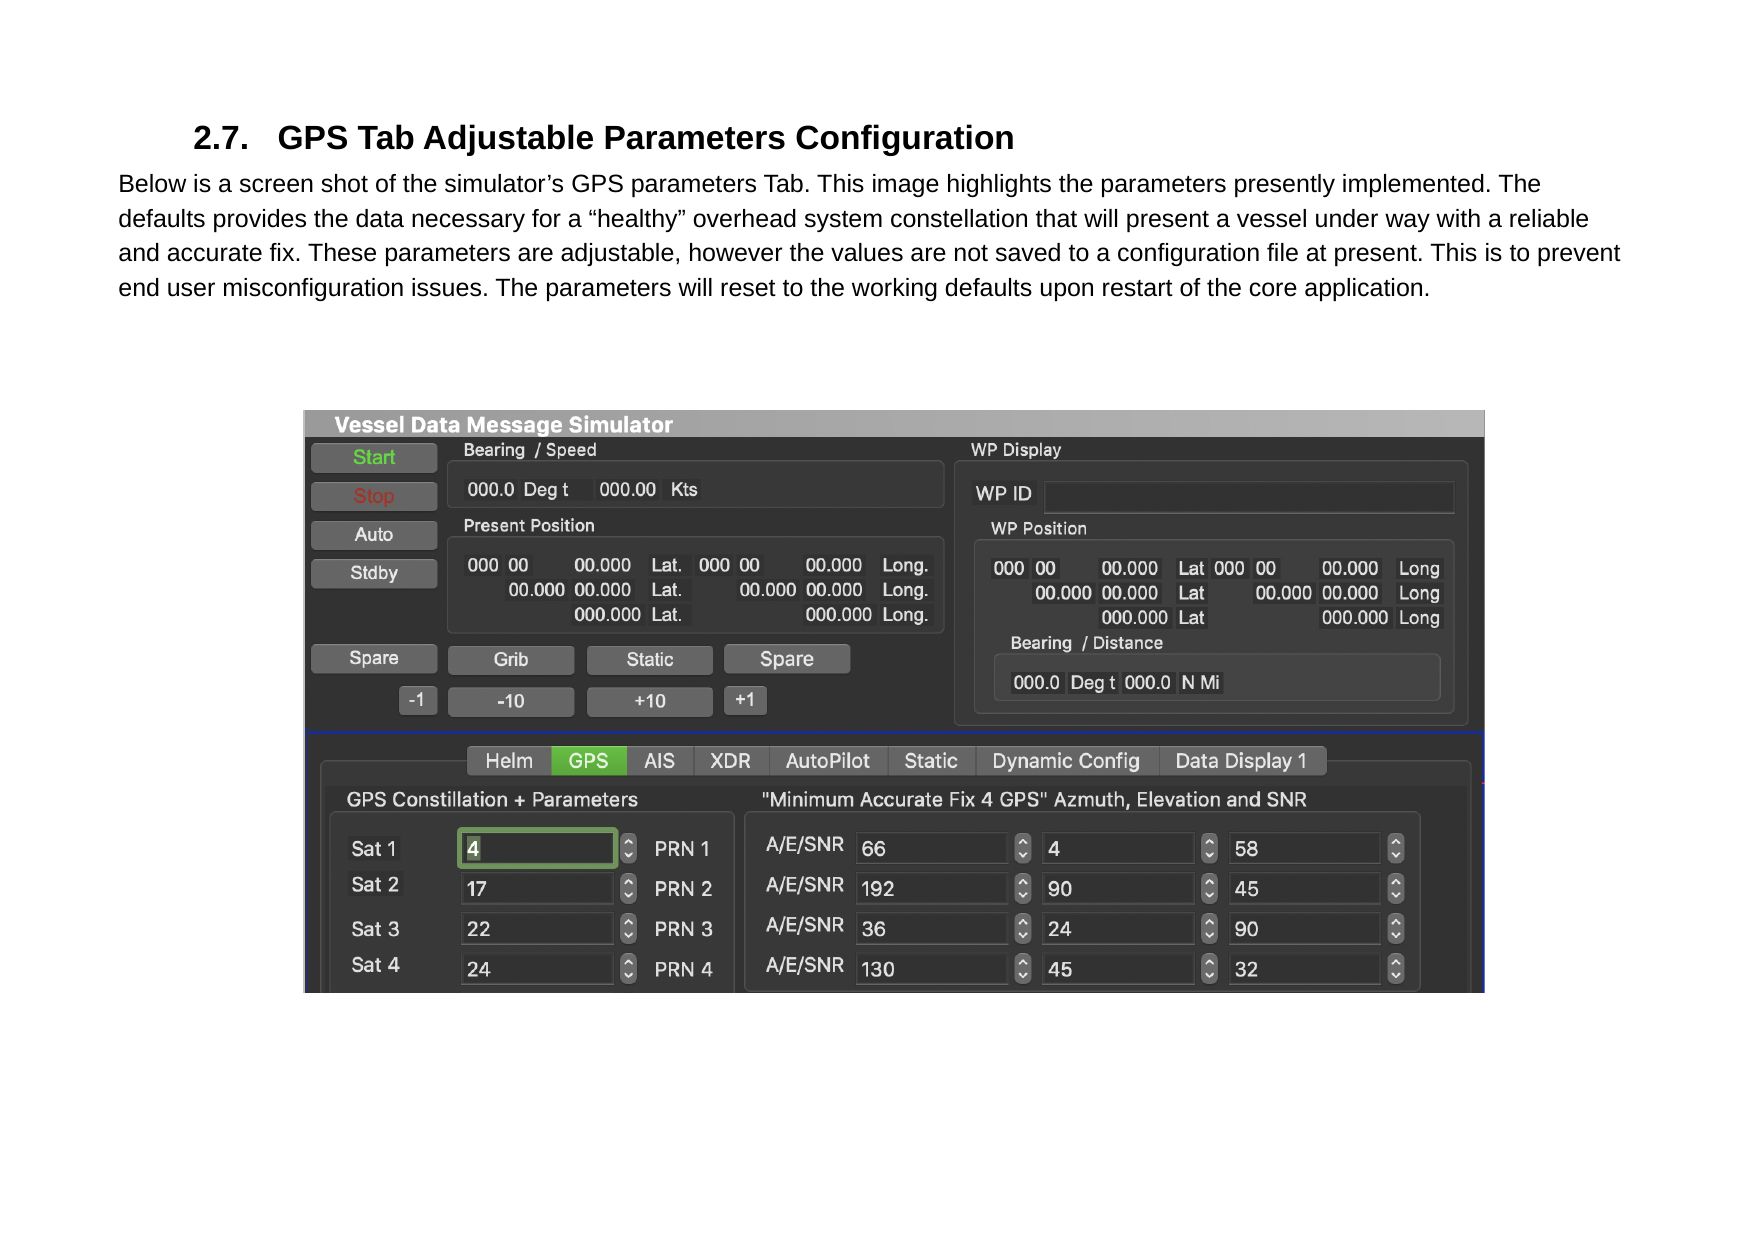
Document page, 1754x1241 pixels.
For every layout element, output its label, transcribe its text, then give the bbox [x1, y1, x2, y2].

subtitle GPS Tab Adjustable Parameters Configuration [193, 118, 1636, 157]
text Below is a screen shot of the simulator’s GPS parameters Tab. This image highlights the parameters presently implemented. The defaults provides the data necessary for a “healthy” overhead system constellation that will present a vessel under way with a reliable and accurate fix. These parameters are adjustable, however the values are not saved to a configuration file at present. This is to prevent end user misconfiguration issues. The parameters will reset to the working defaults upon restart of the core application. [118, 169, 1636, 301]
picture [303, 410, 1485, 993]
